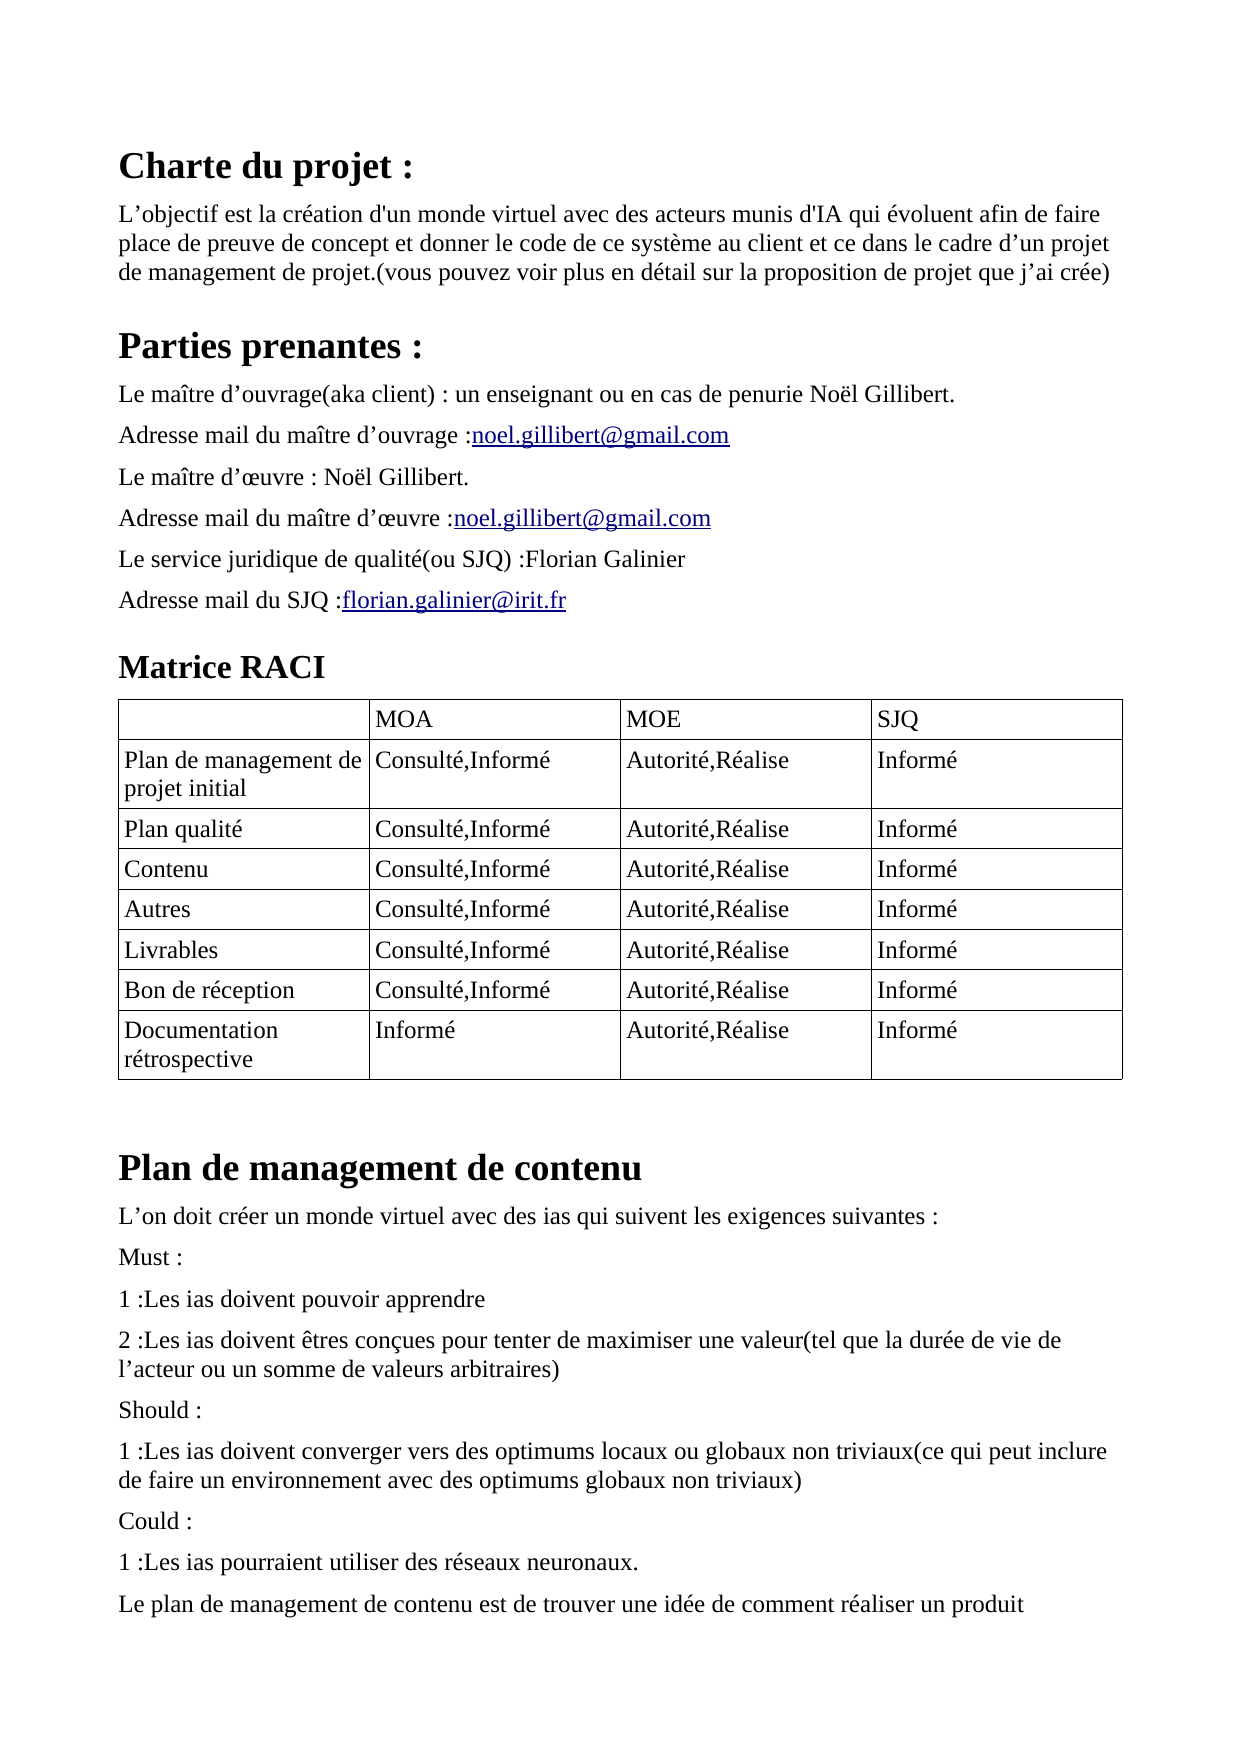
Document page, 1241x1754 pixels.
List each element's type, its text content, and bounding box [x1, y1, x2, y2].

table_cell Consulté,Informé [370, 740, 620, 808]
text 1 :Les ias doivent converger vers des optimums locaux ou globaux non triviaux(ce qui peut inclure de faire un environnement avec des optimums globaux non triviaux) [118, 1436, 1122, 1494]
table_cell Consulté,Informé [370, 930, 620, 969]
table_cell Autorité,Réalise [621, 970, 871, 1009]
table_cell Contenu [119, 849, 369, 889]
table_cell Informé [872, 930, 1122, 969]
table_header SJQ [872, 700, 1122, 739]
text Must : [118, 1242, 1122, 1271]
table_header MOE [621, 700, 871, 739]
text Le service juridique de qualité(ou SJQ) :Florian Galinier [118, 544, 1122, 573]
table_cell Autorité,Réalise [621, 890, 871, 929]
text Adresse mail du maître d’ouvrage :noel.gillibert@gmail.com [118, 420, 1122, 449]
text Le plan de management de contenu est de trouver une idée de comment réaliser un produit [118, 1589, 1122, 1617]
table_cell Documentation rétrospective [119, 1011, 369, 1079]
table_cell Autorité,Réalise [621, 740, 871, 808]
subtitle Parties prenantes : [118, 323, 1122, 367]
table_cell Autorité,Réalise [621, 1011, 871, 1079]
subtitle Matrice RACI [118, 647, 1122, 686]
text Adresse mail du SJQ :florian.galinier@irit.fr [118, 585, 1122, 614]
table_header [119, 700, 369, 739]
table_cell Informé [872, 809, 1122, 848]
text Could : [118, 1506, 1122, 1535]
table_cell Plan qualité [119, 809, 369, 848]
table_cell Informé [872, 970, 1122, 1009]
text Le maître d’ouvrage(aka client) : un enseignant ou en cas de penurie Noël Gillibert. [118, 379, 1122, 408]
table_cell Autres [119, 890, 369, 929]
table_cell Informé [872, 1011, 1122, 1079]
text Adresse mail du maître d’œuvre :noel.gillibert@gmail.com [118, 503, 1122, 532]
table_cell Autorité,Réalise [621, 809, 871, 848]
table_cell Consulté,Informé [370, 890, 620, 929]
table_cell Informé [370, 1011, 620, 1079]
subtitle Plan de management de contenu [118, 1145, 1122, 1189]
text 1 :Les ias pourraient utiliser des réseaux neuronaux. [118, 1547, 1122, 1576]
text Should : [118, 1395, 1122, 1424]
table_cell Informé [872, 890, 1122, 929]
subtitle Charte du projet : [118, 143, 1122, 187]
table_cell Consulté,Informé [370, 970, 620, 1009]
text L’on doit créer un monde virtuel avec des ias qui suivent les exigences suivantes : [118, 1201, 1122, 1230]
table_cell Informé [872, 740, 1122, 808]
text 2 :Les ias doivent êtres conçues pour tenter de maximiser une valeur(tel que la durée de vie de l’acteur ou un somme de valeurs arbitraires) [118, 1325, 1122, 1382]
table_cell Informé [872, 849, 1122, 889]
text 1 :Les ias doivent pouvoir apprendre [118, 1284, 1122, 1312]
table_cell Consulté,Informé [370, 849, 620, 889]
text Le maître d’œuvre : Noël Gillibert. [118, 462, 1122, 490]
table_cell Autorité,Réalise [621, 930, 871, 969]
table_cell Bon de réception [119, 970, 369, 1009]
text L’objectif est la création d'un monde virtuel avec des acteurs munis d'IA qui évoluent afin de faire place de preuve de concept et donner le code de ce système au client et ce dans le cadre d’un projet de management de projet.(vous pouvez voir plus en détail sur la proposition de projet que j’ai crée) [118, 199, 1122, 286]
table_cell Consulté,Informé [370, 809, 620, 848]
table_cell Plan de management de projet initial [119, 740, 369, 808]
table_cell Livrables [119, 930, 369, 969]
table_header MOA [370, 700, 620, 739]
table_cell Autorité,Réalise [621, 849, 871, 889]
